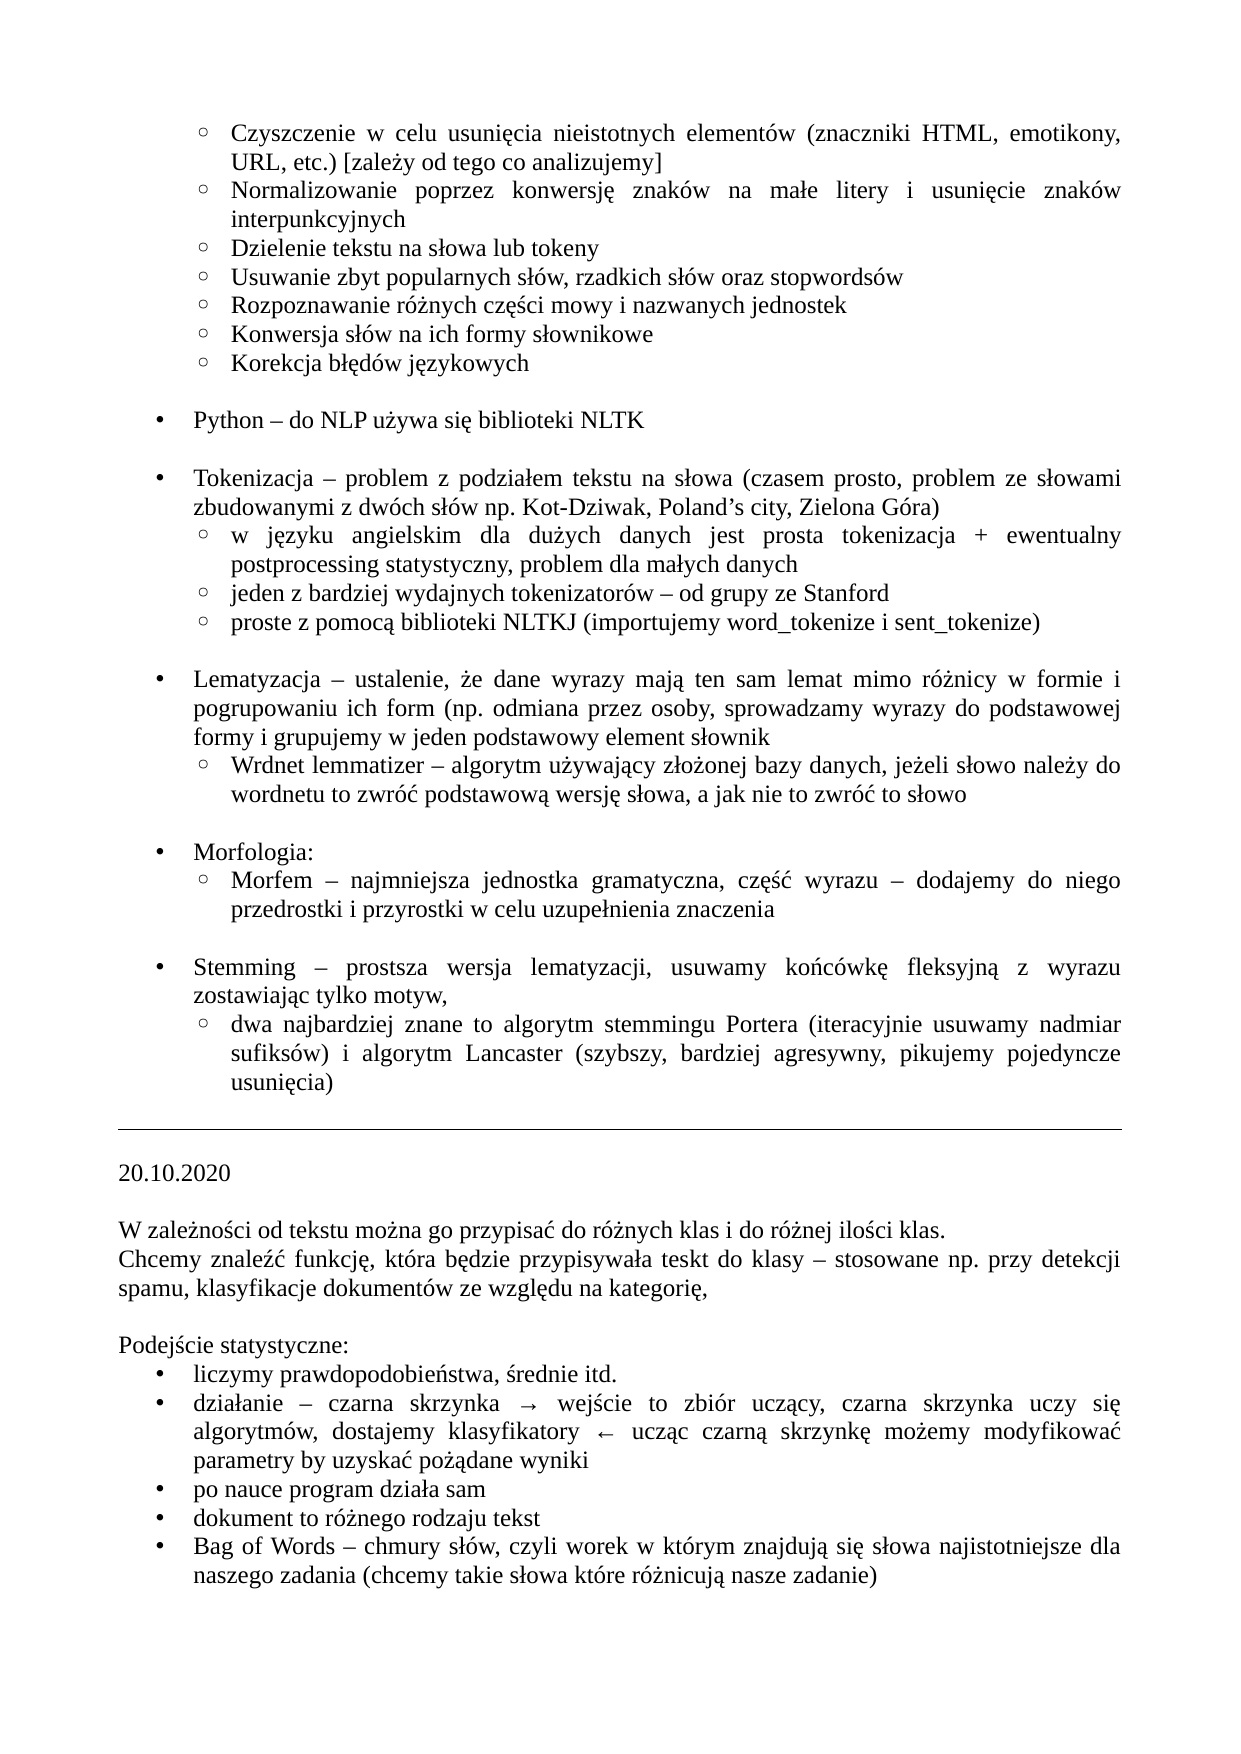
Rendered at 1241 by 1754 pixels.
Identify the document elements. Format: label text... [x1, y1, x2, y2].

text Chcemy znaleźć funkcję, która będzie przypisywała teskt do klasy – stosowane np. przy detekcji spamu, klasyfikacje dokumentów ze względu na kategorię, [118, 1244, 1122, 1301]
list Morfologia: [156, 837, 1122, 866]
list liczymy prawdopodobieństwa, średnie itd. [156, 1359, 1122, 1388]
list Python – do NLP używa się biblioteki NLTK [156, 406, 1122, 434]
list po nauce program działa sam [156, 1474, 1122, 1503]
list Bag of Words – chmury słów, czyli worek w którym znajdują się słowa najistotniejsze dla naszego zadania (chcemy takie słowa które różnicują nasze zadanie) [156, 1531, 1122, 1589]
list Morfem – najmniejsza jednostka gramatyczna, część wyrazu – dodajemy do niego przedrostki i przyrostki w celu uzupełnienia znaczenia [193, 866, 1122, 923]
list Usuwanie zbyt popularnych słów, rzadkich słów oraz stopwordsów [193, 262, 1122, 291]
list Stemming – prostsza wersja lematyzacji, usuwamy końcówkę fleksyjną z wyrazu zostawiając tylko motyw, [156, 952, 1122, 1009]
list działanie – czarna skrzynka → wejście to zbiór uczący, czarna skrzynka uczy się algorytmów, dostajemy klasyfikatory ← ucząc czarną skrzynkę możemy modyfikować parametry by uzyskać pożądane wyniki [156, 1388, 1122, 1474]
list w języku angielskim dla dużych danych jest prosta tokenizacja + ewentualny postprocessing statystyczny, problem dla małych danych [193, 521, 1122, 578]
list Czyszczenie w celu usunięcia nieistotnych elementów (znaczniki HTML, emotikony, URL, etc.) [zależy od tego co analizujemy] [193, 118, 1122, 176]
list Wrdnet lemmatizer – algorytm używający złożonej bazy danych, jeżeli słowo należy do wordnetu to zwróć podstawową wersję słowa, a jak nie to zwróć to słowo [193, 751, 1122, 808]
list Dzielenie tekstu na słowa lub tokeny [193, 233, 1122, 262]
list Lematyzacja – ustalenie, że dane wyrazy mają ten sam lemat mimo różnicy w formie i pogrupowaniu ich form (np. odmiana przez osoby, sprowadzamy wyrazy do podstawowej formy i grupujemy w jeden podstawowy element słownik [156, 664, 1122, 751]
list dokument to różnego rodzaju tekst [156, 1503, 1122, 1531]
list Korekcja błędów językowych [193, 348, 1122, 377]
list Tokenizacja – problem z podziałem tekstu na słowa (czasem prosto, problem ze słowami zbudowanymi z dwóch słów np. Kot-Dziwak, Poland’s city, Zielona Góra) [156, 463, 1122, 521]
list Konwersja słów na ich formy słownikowe [193, 319, 1122, 348]
list Rozpoznawanie różnych części mowy i nazwanych jednostek [193, 291, 1122, 319]
text Podejście statystyczne: [118, 1330, 1122, 1359]
list Normalizowanie poprzez konwersję znaków na małe litery i usunięcie znaków interpunkcyjnych [193, 176, 1122, 233]
list dwa najbardziej znane to algorytm stemmingu Portera (iteracyjnie usuwamy nadmiar sufiksów) i algorytm Lancaster (szybszy, bardziej agresywny, pikujemy pojedyncze usunięcia) [193, 1009, 1122, 1096]
text 20.10.2020 [118, 1158, 1122, 1186]
text W zależności od tekstu można go przypisać do różnych klas i do różnej ilości klas. [118, 1215, 1122, 1244]
list jeden z bardziej wydajnych tokenizatorów – od grupy ze Stanford [193, 578, 1122, 607]
list proste z pomocą biblioteki NLTKJ (importujemy word_tokenize i sent_tokenize) [193, 607, 1122, 636]
